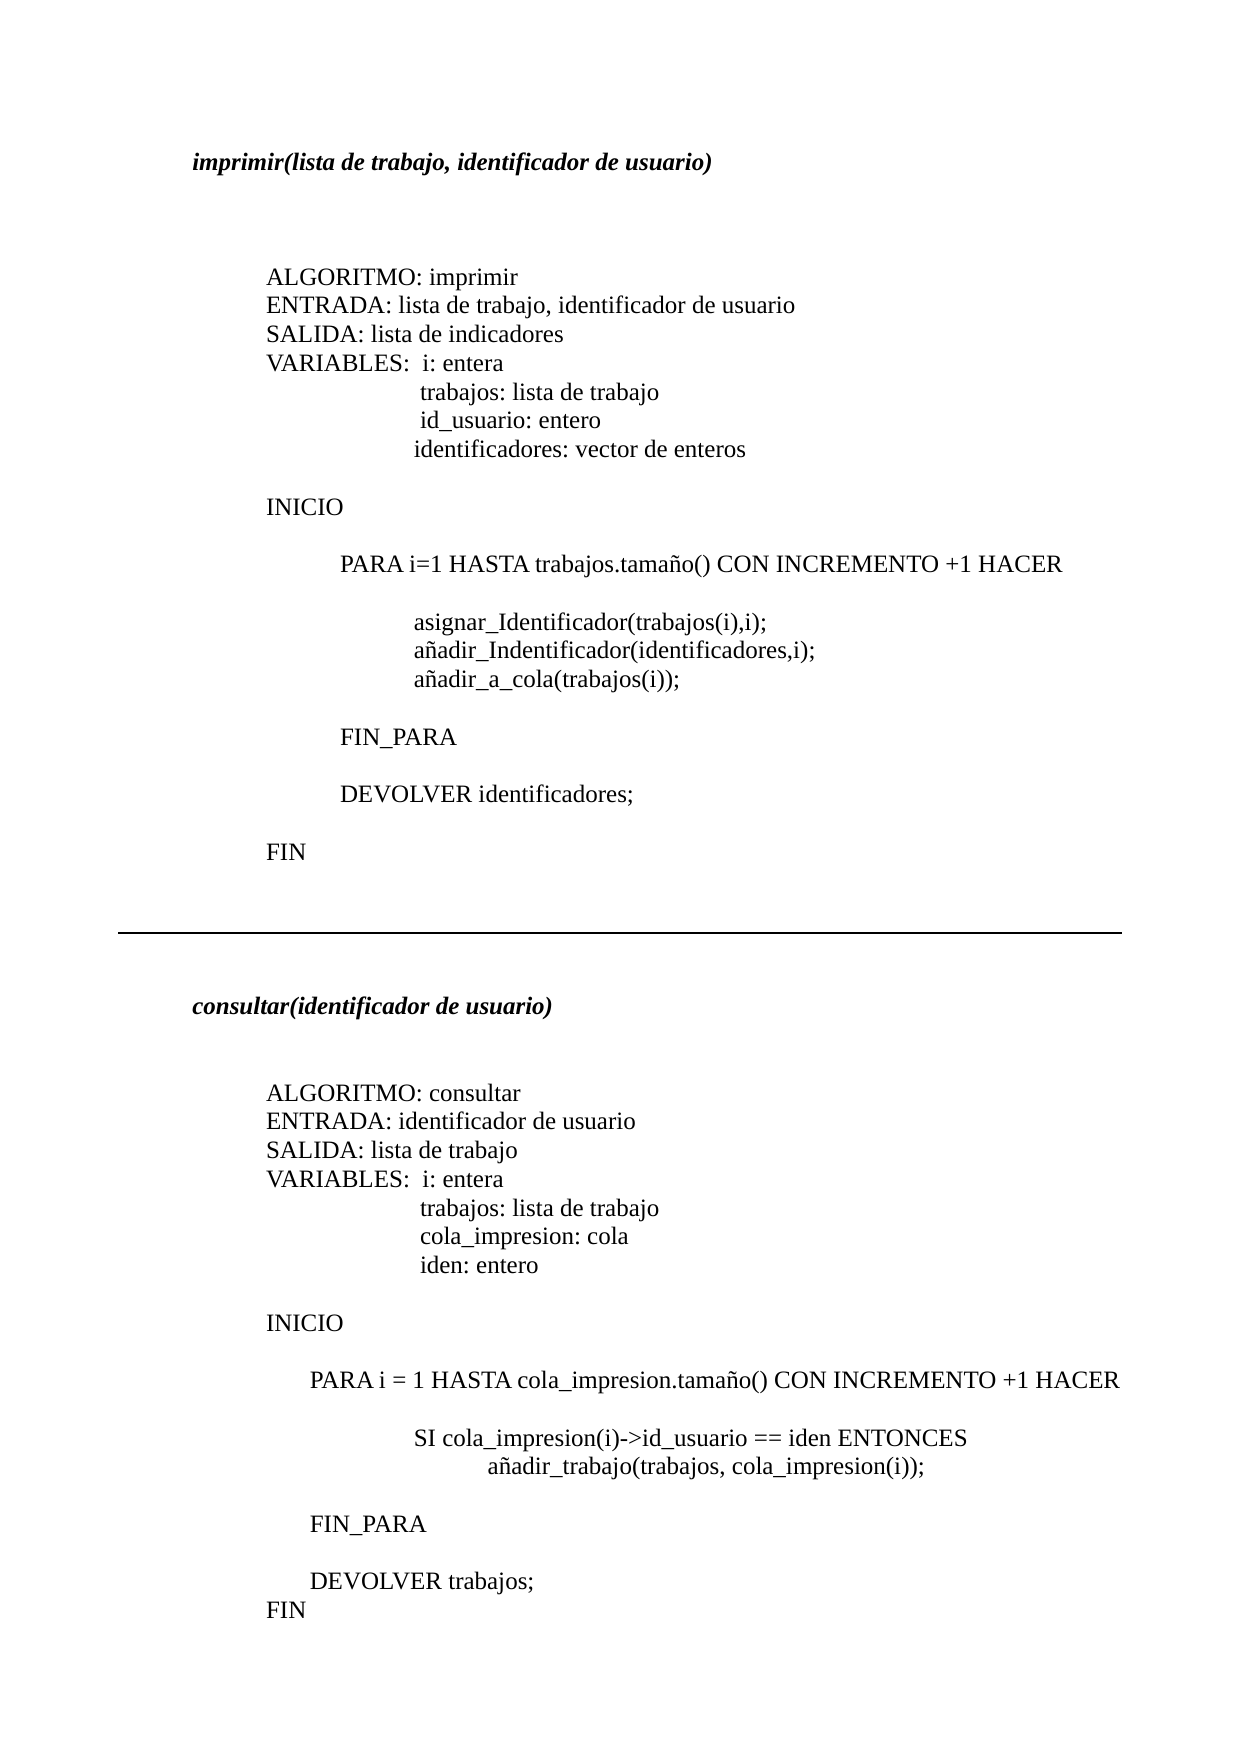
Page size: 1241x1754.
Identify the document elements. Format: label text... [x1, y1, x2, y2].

text ENTRADA: identificador de usuario [118, 1106, 1122, 1135]
text id_usuario: entero [118, 406, 1122, 434]
text consultar(identificador de usuario) [118, 991, 1122, 1020]
text añadir_a_cola(trabajos(i)); [118, 664, 1122, 693]
text VARIABLES: i: entera [118, 348, 1122, 377]
text DEVOLVER identificadores; [118, 779, 1122, 808]
text FIN [118, 1595, 1122, 1624]
text PARA i = 1 HASTA cola_impresion.tamaño() CON INCREMENTO +1 HACER [118, 1365, 1122, 1394]
text INICIO [118, 492, 1122, 521]
text trabajos: lista de trabajo [118, 1193, 1122, 1221]
text INICIO [118, 1308, 1122, 1336]
text añadir_Indentificador(identificadores,i); [118, 636, 1122, 664]
text FIN_PARA [118, 1509, 1122, 1538]
text ALGORITMO: consultar [118, 1078, 1122, 1106]
text SALIDA: lista de indicadores [118, 319, 1122, 348]
text trabajos: lista de trabajo [118, 377, 1122, 406]
text asignar_Identificador(trabajos(i),i); [118, 607, 1122, 636]
text DEVOLVER trabajos; [118, 1566, 1122, 1595]
text identificadores: vector de enteros [118, 434, 1122, 463]
text SI cola_impresion(i)->id_usuario == iden ENTONCES [118, 1423, 1122, 1451]
text VARIABLES: i: entera [118, 1164, 1122, 1193]
text SALIDA: lista de trabajo [118, 1135, 1122, 1164]
text ALGORITMO: imprimir [118, 262, 1122, 291]
text FIN_PARA [118, 722, 1122, 751]
text imprimir(lista de trabajo, identificador de usuario) [118, 147, 1122, 176]
text FIN [118, 837, 1122, 866]
text añadir_trabajo(trabajos, cola_impresion(i)); [118, 1451, 1122, 1480]
text ENTRADA: lista de trabajo, identificador de usuario [118, 291, 1122, 319]
text iden: entero [118, 1250, 1122, 1279]
text cola_impresion: cola [118, 1221, 1122, 1250]
text PARA i=1 HASTA trabajos.tamaño() CON INCREMENTO +1 HACER [118, 549, 1122, 578]
